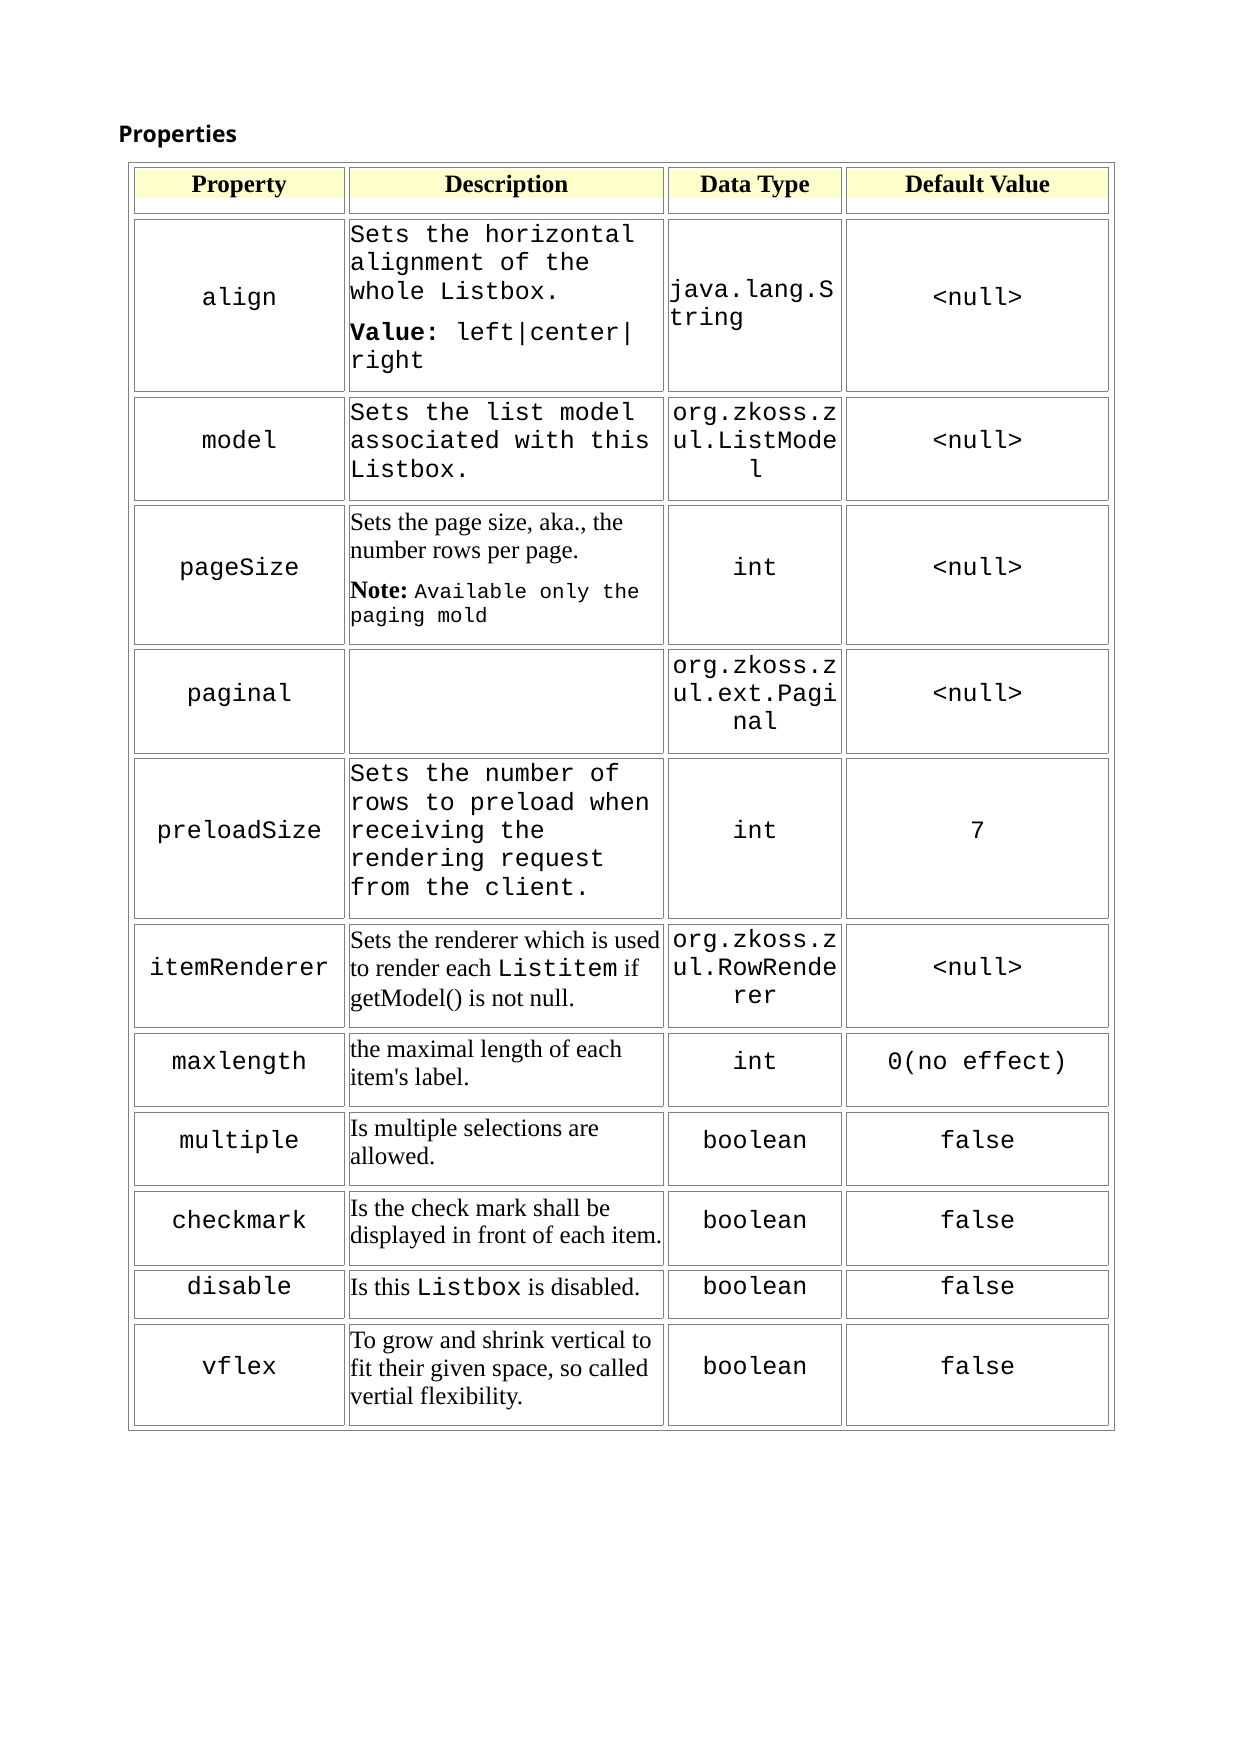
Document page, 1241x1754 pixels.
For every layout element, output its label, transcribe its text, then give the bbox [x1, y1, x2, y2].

table_cell Is the check mark shall be displayed in front of each item. [347, 1185, 666, 1264]
table_cell model [131, 391, 347, 500]
table_cell boolean [666, 1318, 844, 1425]
table_cell false [844, 1185, 1111, 1264]
table_cell int [666, 1027, 844, 1106]
table_cell the maximal length of each item's label. [347, 1027, 666, 1106]
table_cell <null> [844, 391, 1111, 500]
table_cell pageSize [131, 500, 347, 644]
table_cell [350, 650, 663, 753]
table_cell Sets the list model associated with this Listbox. [347, 391, 666, 500]
table_cell <null> [844, 213, 1111, 391]
table_cell maxlength [131, 1027, 347, 1106]
table_cell false [844, 1318, 1111, 1425]
table_header Property [131, 163, 347, 213]
table_header Description [347, 163, 666, 213]
table_cell multiple [131, 1106, 347, 1185]
table_cell int [666, 753, 844, 918]
table_cell 0(no effect) [844, 1027, 1111, 1106]
table_cell paginal [131, 644, 347, 753]
table_cell Sets the page size, aka., the number rows per page. Note: Available only the paging mold [347, 500, 666, 644]
table_cell Is multiple selections are allowed. [347, 1106, 666, 1185]
table_cell <null> [844, 918, 1111, 1027]
table_cell Sets the horizontal alignment of the whole Listbox. Value: left|center|right [347, 213, 666, 391]
table_cell <null> [844, 644, 1111, 753]
table_cell java.lang.String [666, 213, 844, 391]
table_cell align [131, 213, 347, 391]
table_cell Sets the number of rows to preload when receiving the rendering request from the client. [347, 753, 666, 918]
table_cell Sets the renderer which is used to render each Listitem if getModel() is not null. [347, 918, 666, 1027]
table_cell Is this Listbox is disabled. [347, 1265, 666, 1318]
table_cell checkmark [131, 1185, 347, 1264]
table_cell int [666, 500, 844, 644]
table_cell org.zkoss.zul.RowRenderer [666, 918, 844, 1027]
table_cell To grow and shrink vertical to fit their given space, so called vertial flexibility. [347, 1318, 666, 1425]
table_cell org.zkoss.zul.ListModel [666, 391, 844, 500]
table_cell [347, 644, 666, 753]
table_cell boolean [666, 1106, 844, 1185]
table_cell boolean [666, 1185, 844, 1264]
table_header Data Type [666, 163, 844, 213]
table_cell disable [131, 1265, 347, 1318]
table_cell org.zkoss.zul.ext.Paginal [666, 644, 844, 753]
subtitle Properties [118, 118, 1122, 149]
table_cell preloadSize [131, 753, 347, 918]
table_cell boolean [666, 1265, 844, 1318]
table_header Default Value [844, 163, 1111, 213]
table_cell false [844, 1265, 1111, 1318]
table_cell vflex [131, 1318, 347, 1425]
table_cell 7 [844, 753, 1111, 918]
table_cell <null> [844, 500, 1111, 644]
table_cell itemRenderer [131, 918, 347, 1027]
table_cell false [844, 1106, 1111, 1185]
